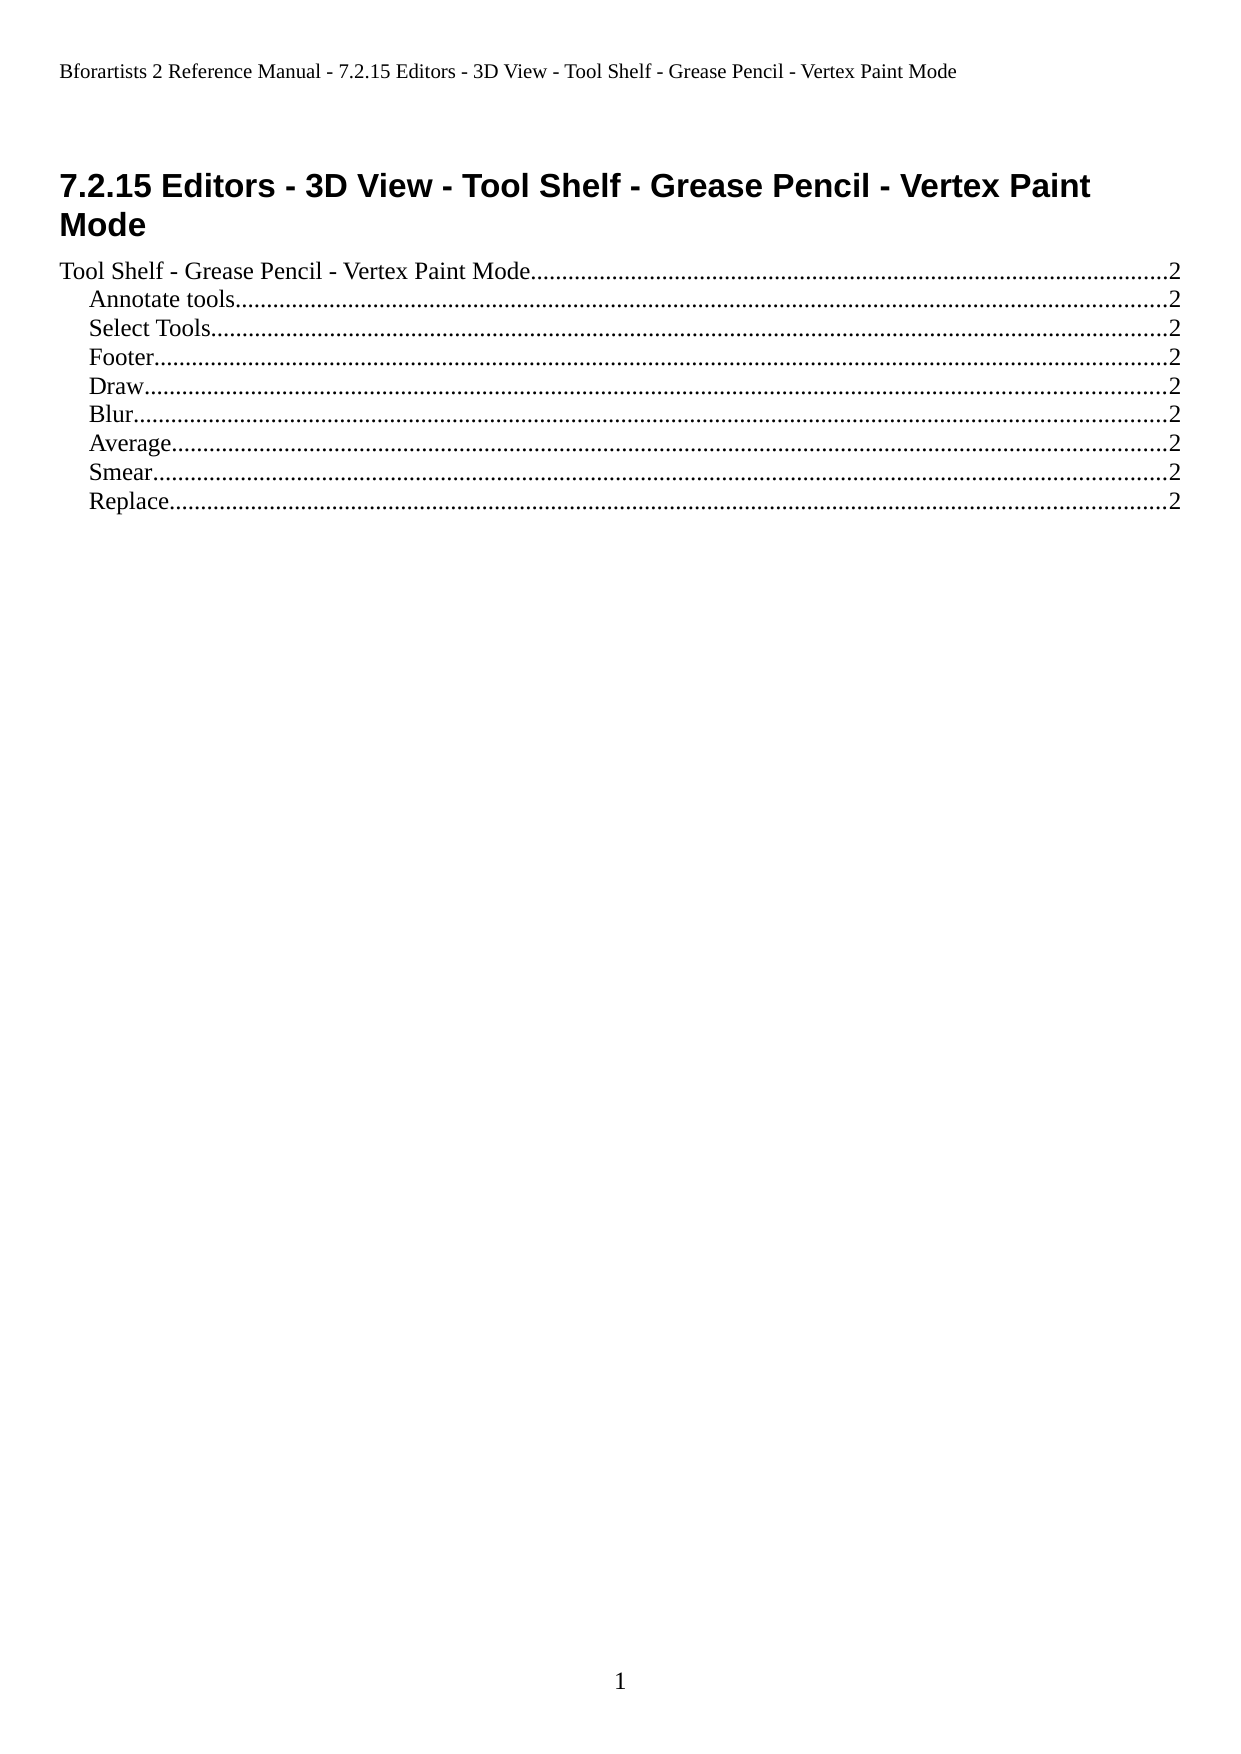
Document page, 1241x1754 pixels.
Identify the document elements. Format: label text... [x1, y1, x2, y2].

text Tool Shelf - Grease Pencil - Vertex Paint Mode 2 [59, 256, 1181, 284]
text Select Tools 2 [88, 313, 1181, 342]
text Average 2 [88, 428, 1181, 457]
text Replace 2 [88, 486, 1181, 514]
text Footer 2 [88, 342, 1181, 371]
text Draw 2 [88, 371, 1181, 399]
text Annotate tools 2 [88, 284, 1181, 313]
text Smear 2 [88, 457, 1181, 486]
subtitle 7.2.15 Editors - 3D View - Tool Shelf - Grease Pencil - Vertex Paint Mode [59, 166, 1181, 243]
text Blur 2 [88, 399, 1181, 428]
